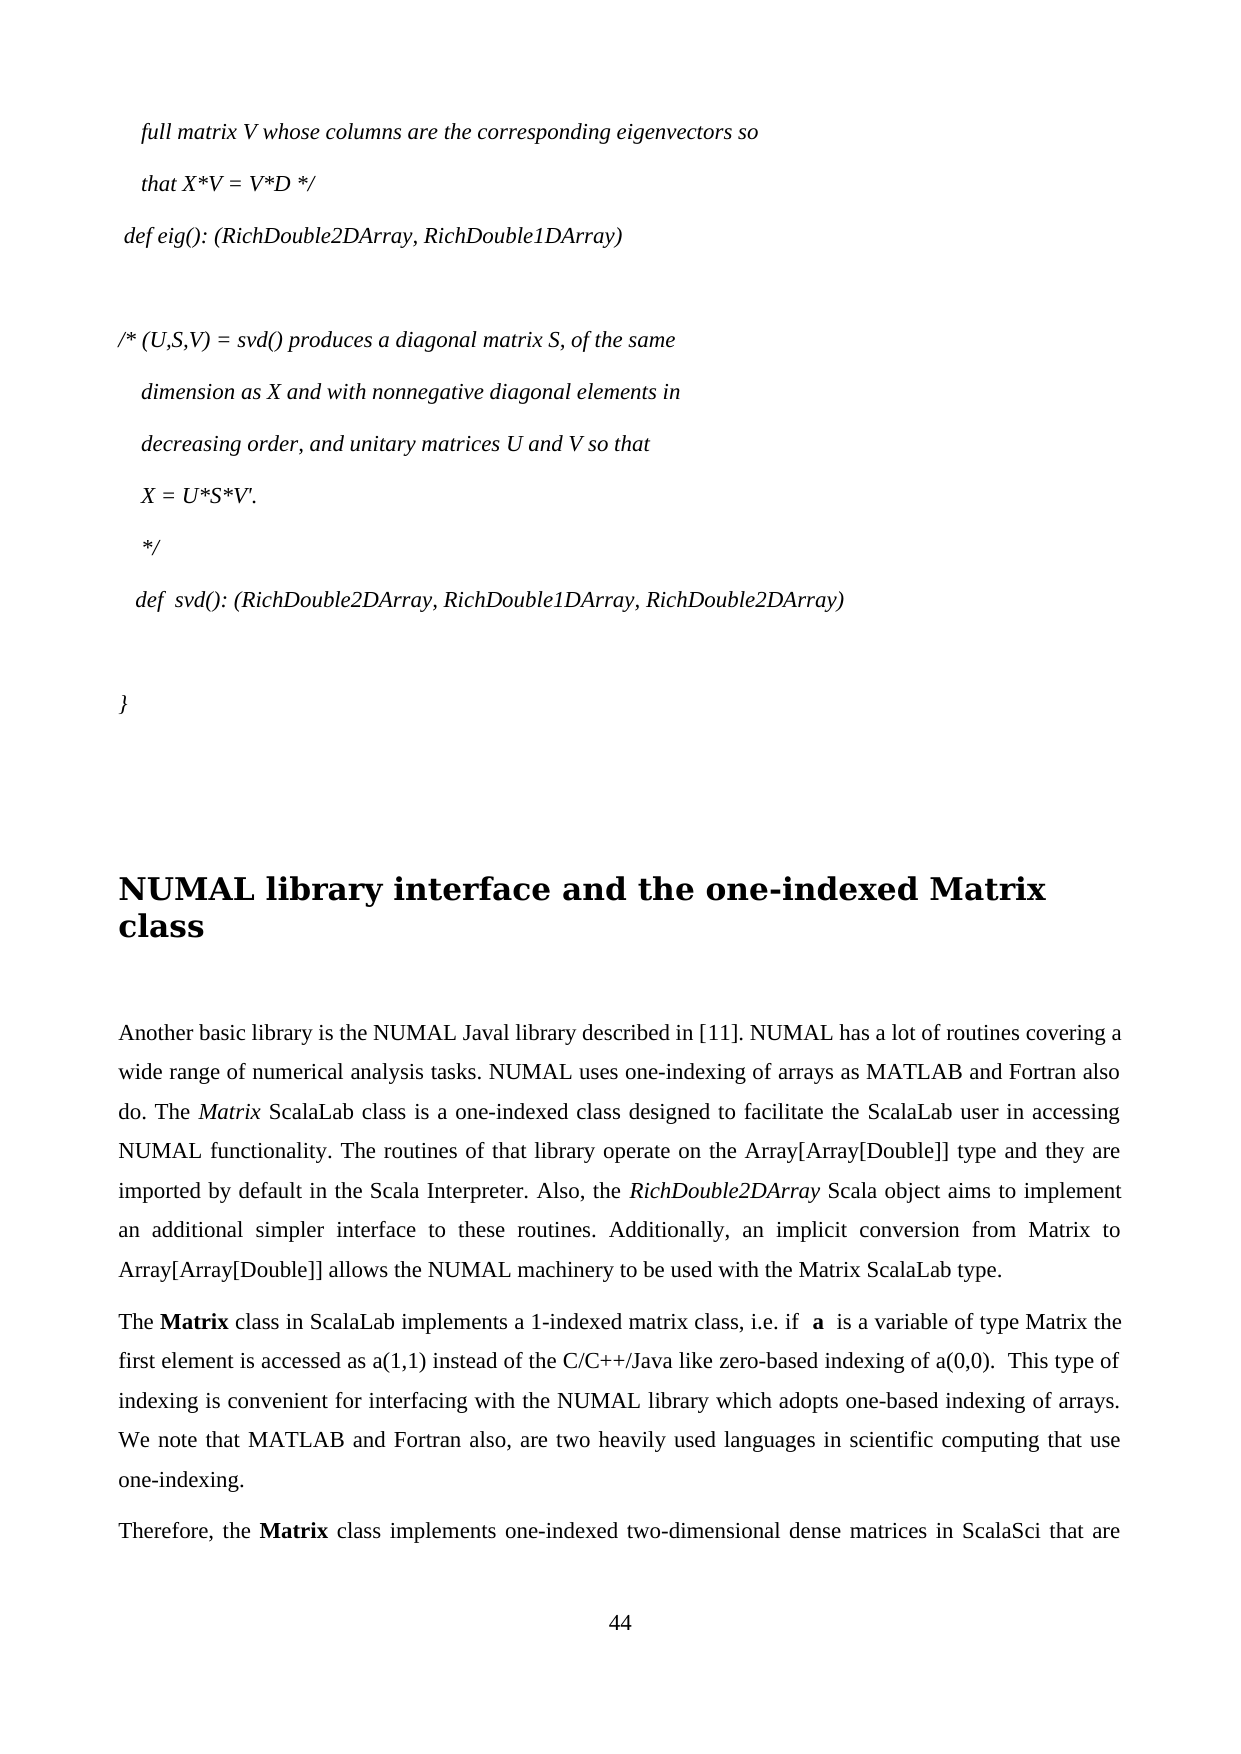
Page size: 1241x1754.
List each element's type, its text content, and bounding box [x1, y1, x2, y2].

text /* (U,S,V) = svd() produces a diagonal matrix S, of the same [118, 326, 1122, 352]
text Another basic library is the NUMAL Javal library described in [11]. NUMAL has a lot of routines covering a wide range of numerical analysis tasks. NUMAL uses one-indexing of arrays as MATLAB and Fortran also do. The Matrix ScalaLab class is a one-indexed class designed to facilitate the ScalaLab user in accessing NUMAL functionality. The routines of that library operate on the Array[Array[Double]] type and they are imported by default in the Scala Interpreter. Also, the RichDouble2DArray Scala object aims to implement an additional simpler interface to these routines. Additionally, an implicit conversion from Matrix to Array[Array[Double]] allows the NUMAL machinery to be used with the Matrix ScalaLab type. [118, 1019, 1122, 1282]
text full matrix V whose columns are the corresponding eigenvectors so [118, 118, 1122, 144]
text Therefore, the Matrix class implements one-indexed two-dimensional dense matrices in ScalaSci that are [118, 1518, 1122, 1544]
text dimension as X and with nonnegative diagonal elements in [118, 378, 1122, 404]
text */ [118, 534, 1122, 560]
text X = U*S*V'. [118, 482, 1122, 508]
text that X*V = V*D */ [118, 170, 1122, 196]
text def eig(): (RichDouble2DArray, RichDouble1DArray) [118, 222, 1122, 248]
text decreasing order, and unitary matrices U and V so that [118, 430, 1122, 456]
text The Matrix class in ScalaLab implements a 1-indexed matrix class, i.e. if a is a variable of type Matrix the first element is accessed as a(1,1) instead of the C/C++/Java like zero-based indexing of a(0,0). This type of indexing is convenient for interfacing with the NUMAL library which adopts one-based indexing of arrays. We note that MATLAB and Fortran also, are two heavily used languages in scientific computing that use one-indexing. [118, 1308, 1122, 1492]
text def svd(): (RichDouble2DArray, RichDouble1DArray, RichDouble2DArray) [118, 586, 1122, 612]
subtitle NUMAL library interface and the one-indexed Matrix class [118, 871, 1122, 944]
text } [118, 690, 1122, 716]
